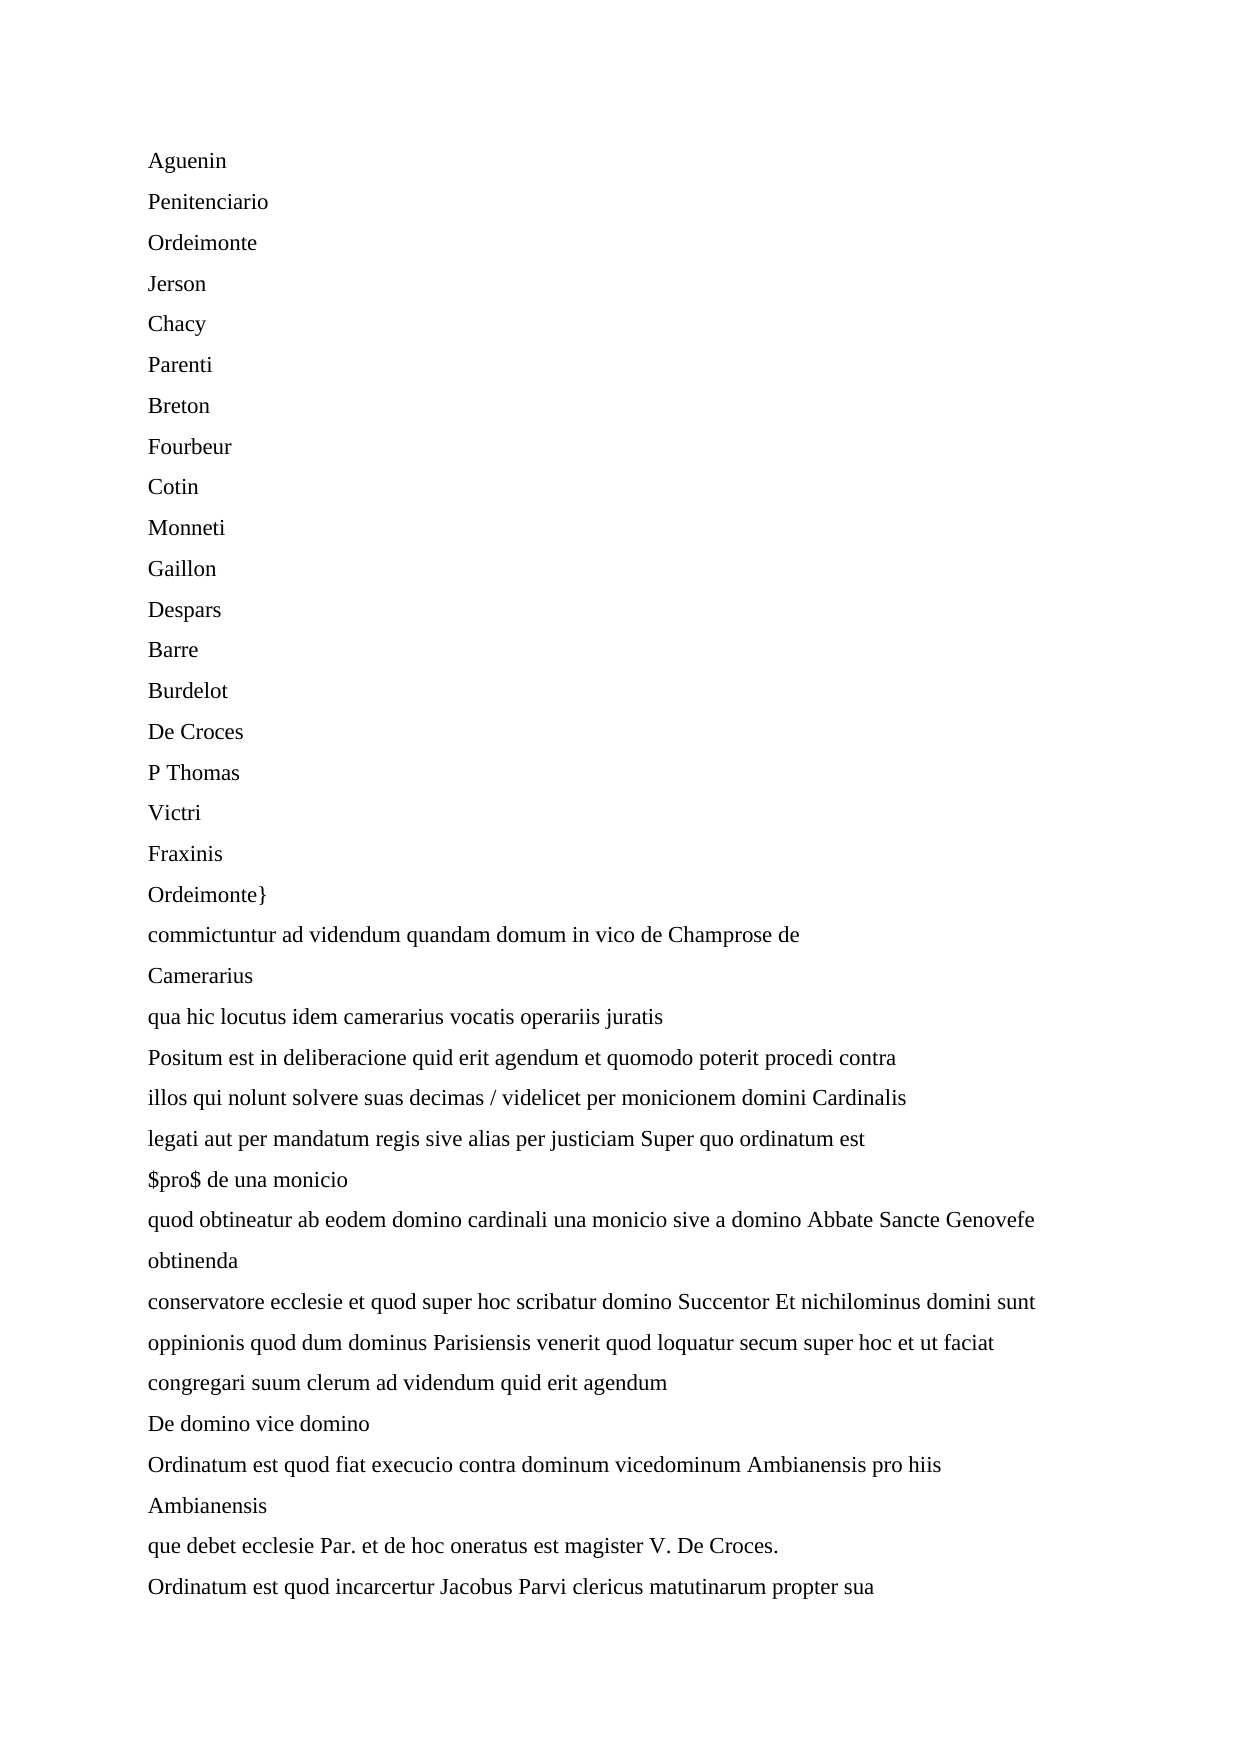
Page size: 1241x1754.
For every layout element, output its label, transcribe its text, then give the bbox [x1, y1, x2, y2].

text Despars [148, 596, 1093, 622]
text Camerarius [148, 962, 1093, 988]
text Ordeimonte [148, 229, 1093, 255]
text Jerson [148, 270, 1093, 296]
text Victri [148, 799, 1093, 826]
text Monneti [148, 514, 1093, 541]
text Fraxinis [148, 840, 1093, 866]
text commictuntur ad videndum quandam domum in vico de Champrose de [148, 921, 1093, 948]
text quod obtineatur ab eodem domino cardinali una monicio sive a domino Abbate Sancte Genovefe [148, 1207, 1093, 1233]
text P Thomas [148, 758, 1093, 785]
text Penitenciario [148, 188, 1093, 215]
text Burdelot [148, 677, 1093, 703]
text Barre [148, 636, 1093, 663]
text Ordeimonte} [148, 881, 1093, 907]
text Aguenin [148, 148, 1093, 174]
text illos qui nolunt solvere suas decimas / videlicet per monicionem domini Cardinalis [148, 1084, 1093, 1111]
text Ordinatum est quod incarcertur Jacobus Parvi clericus matutinarum propter sua [148, 1573, 1093, 1599]
text Ambianensis [148, 1492, 1093, 1518]
text De domino vice domino [148, 1410, 1093, 1437]
text De Croces [148, 718, 1093, 744]
text legati aut per mandatum regis sive alias per justiciam Super quo ordinatum est [148, 1125, 1093, 1151]
text obtinenda [148, 1247, 1093, 1274]
text Chacy [148, 311, 1093, 337]
text Fourbeur [148, 433, 1093, 459]
text conservatore ecclesie et quod super hoc scribatur domino Succentor Et nichilominus domini sunt [148, 1288, 1093, 1314]
text Positum est in deliberacione quid erit agendum et quomodo poterit procedi contra [148, 1044, 1093, 1070]
text oppinionis quod dum dominus Parisiensis venerit quod loquatur secum super hoc et ut faciat [148, 1329, 1093, 1355]
text Breton [148, 392, 1093, 418]
text Cotin [148, 473, 1093, 500]
text Ordinatum est quod fiat execucio contra dominum vicedominum Ambianensis pro hiis [148, 1451, 1093, 1477]
text $pro$ de una monicio [148, 1166, 1093, 1192]
text Parenti [148, 351, 1093, 378]
text qua hic locutus idem camerarius vocatis operariis juratis [148, 1003, 1093, 1029]
text congregari suum clerum ad videndum quid erit agendum [148, 1369, 1093, 1396]
text Gaillon [148, 555, 1093, 581]
text que debet ecclesie Par. et de hoc oneratus est magister V. De Croces. [148, 1532, 1093, 1559]
